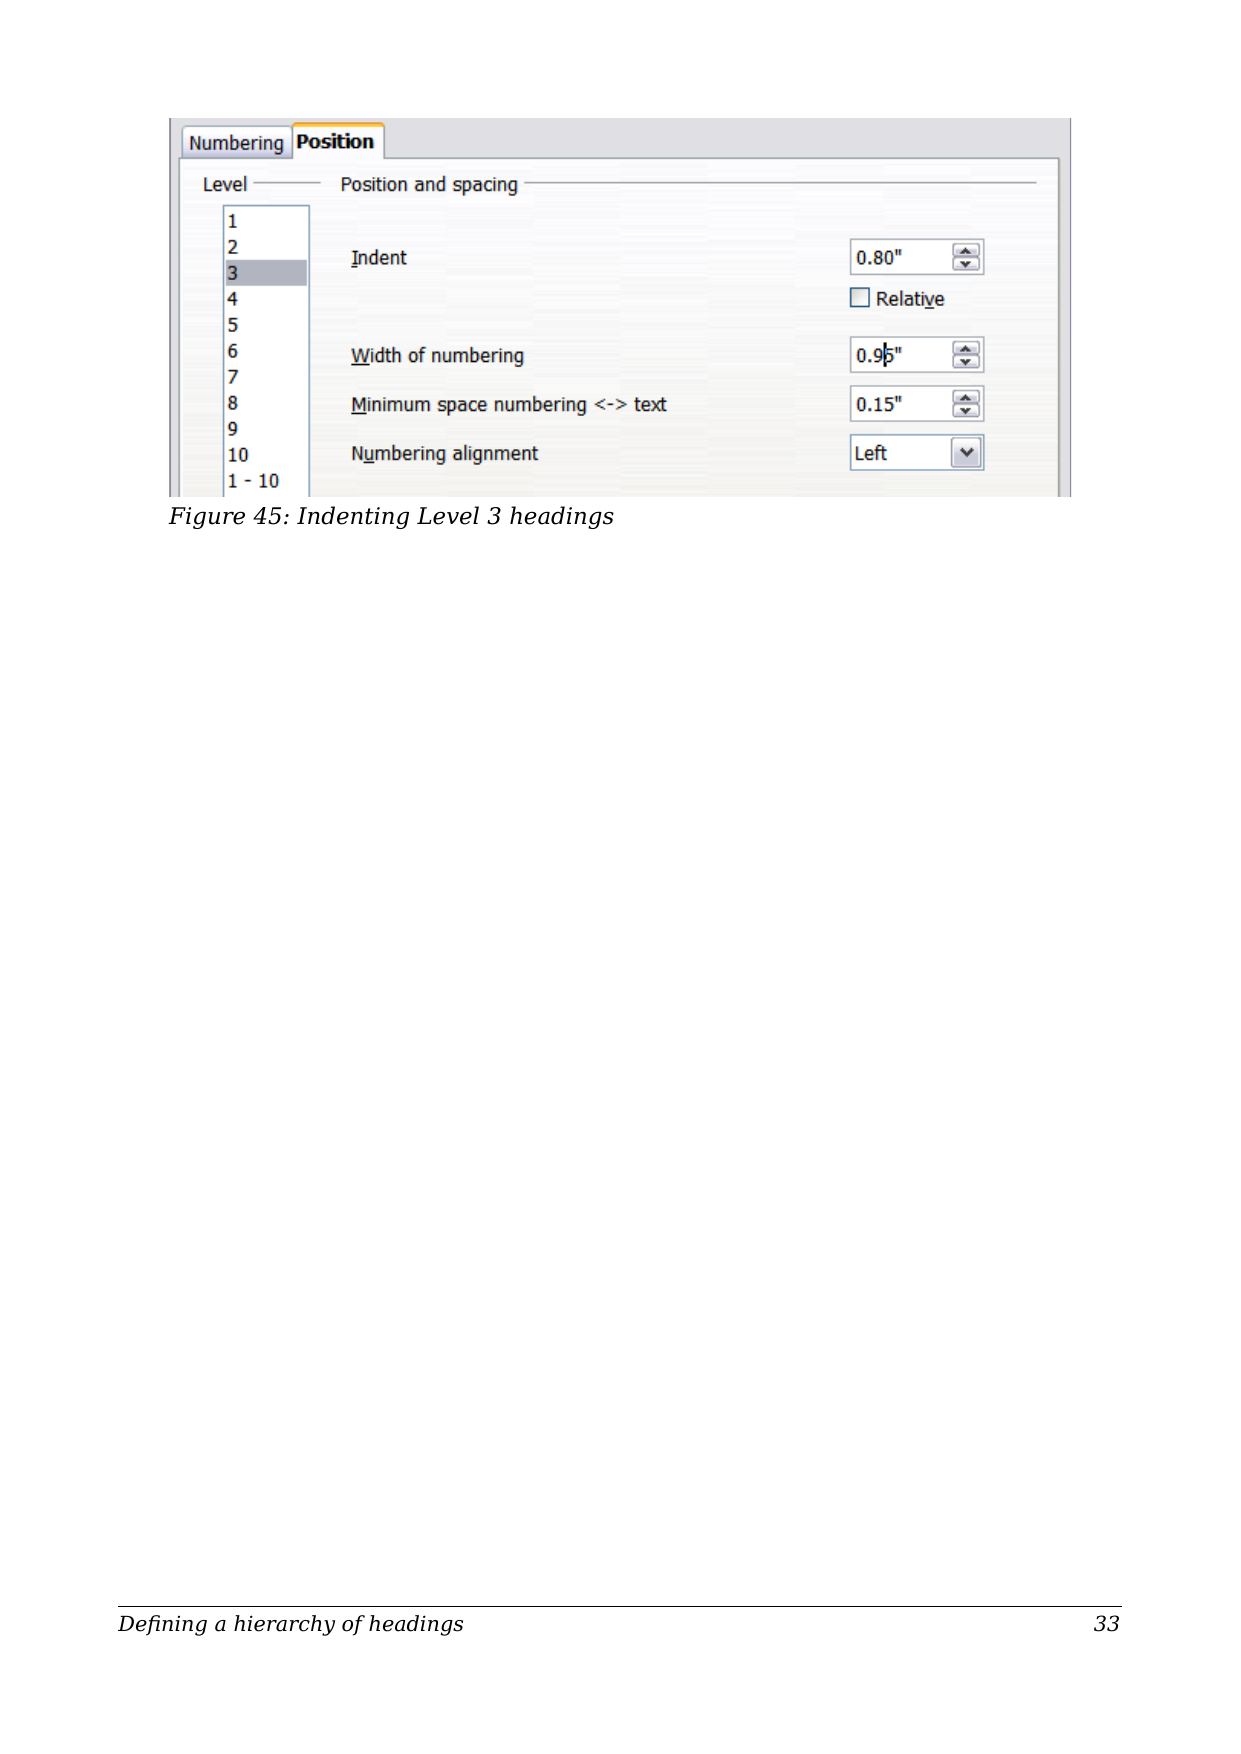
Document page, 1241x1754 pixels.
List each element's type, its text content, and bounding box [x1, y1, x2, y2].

text Figure 45: Indenting Level 3 headings [169, 503, 1071, 530]
picture [168, 118, 1072, 497]
